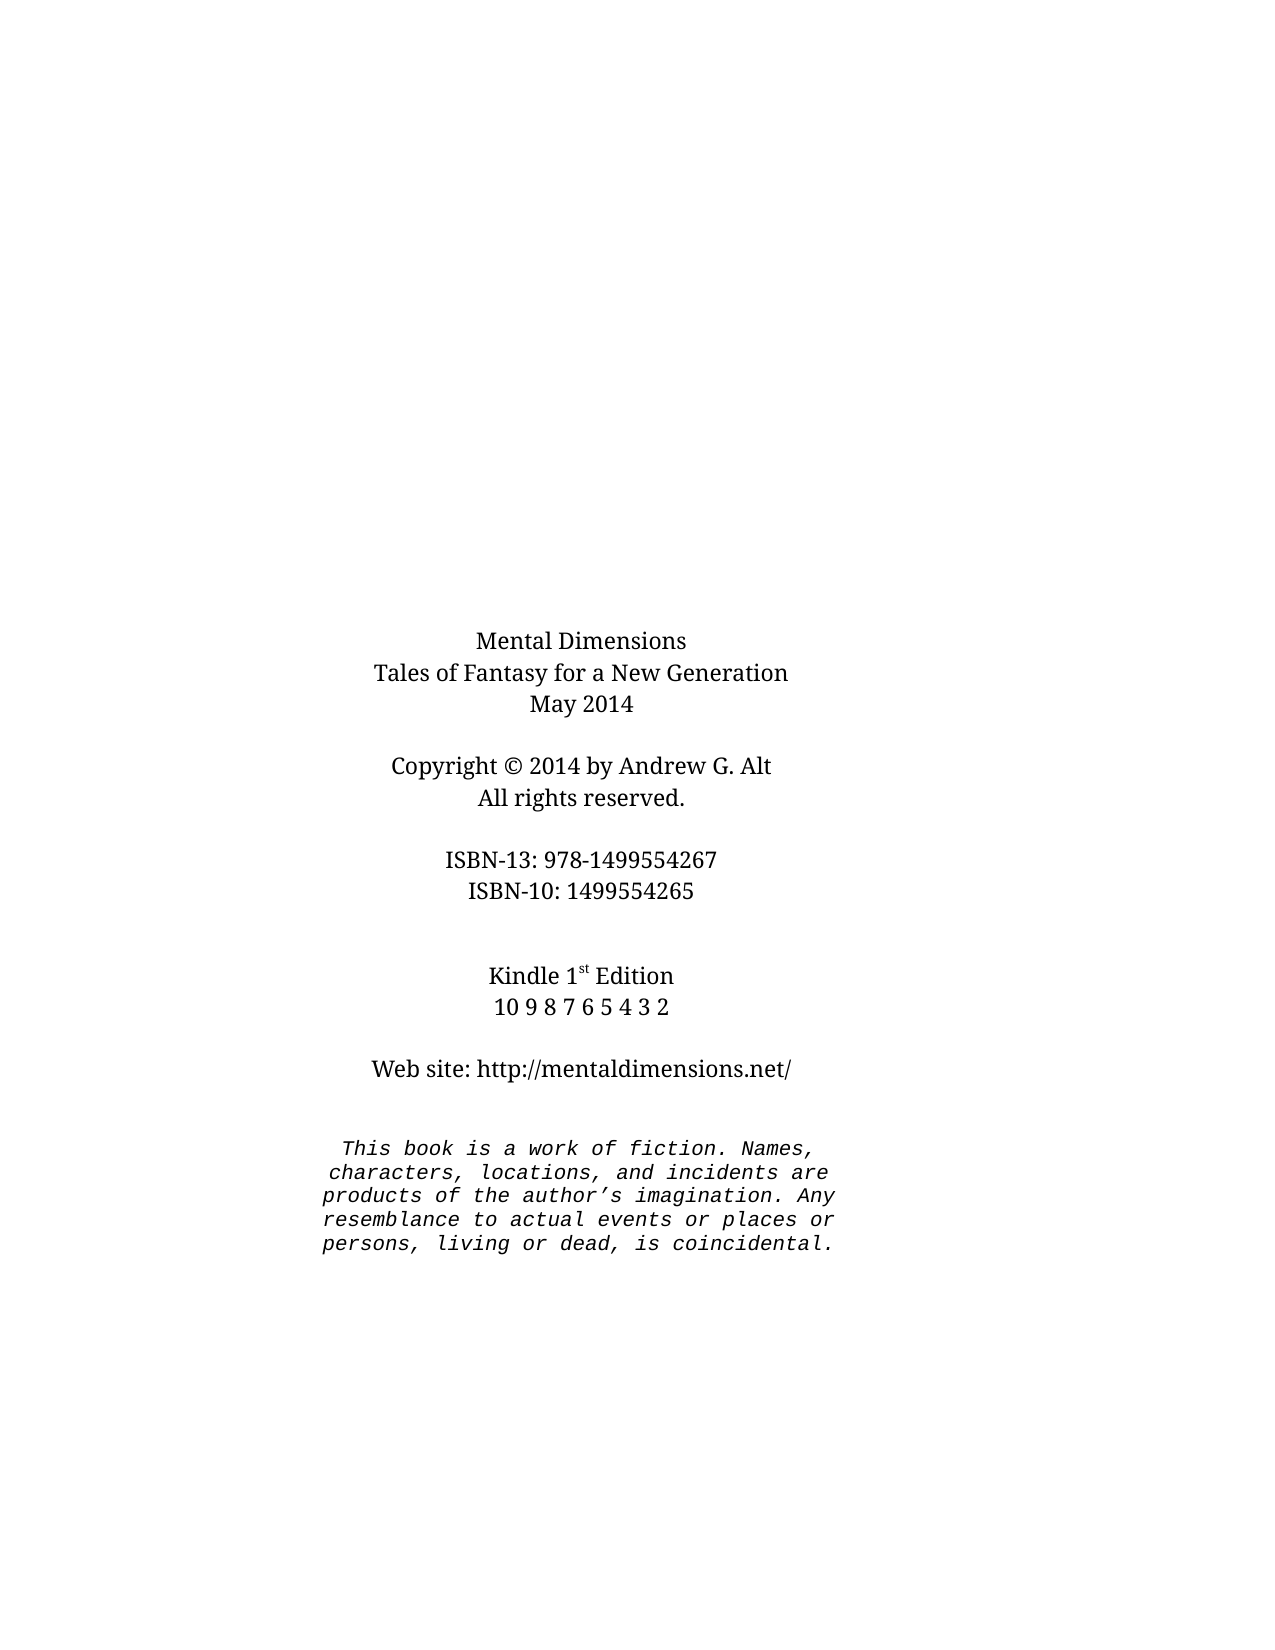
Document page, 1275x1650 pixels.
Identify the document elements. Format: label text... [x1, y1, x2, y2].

text Web site: http://mentaldimensions.net/ [75, 1053, 1087, 1084]
text 10 9 8 7 6 5 4 3 2 [75, 991, 1087, 1022]
text All rights reserved. [75, 782, 1087, 813]
text Tales of Fantasy for a New Generation [75, 657, 1087, 688]
text Copyright © 2014 by Andrew G. Alt [75, 750, 1087, 782]
text ISBN-13: 978-1499554267 [75, 844, 1087, 875]
text Mental Dimensions [75, 625, 1087, 657]
text ISBN-10: 1499554265 [75, 875, 1087, 907]
text Kindle 1st Edition [75, 959, 1087, 991]
text This book is a work of fiction. Names, characters, locations, and incidents are products of the author’s imagination. Any resemblance to actual events or places or persons, living or dead, is coincidental. [297, 1138, 861, 1256]
text May 2014 [75, 688, 1087, 719]
